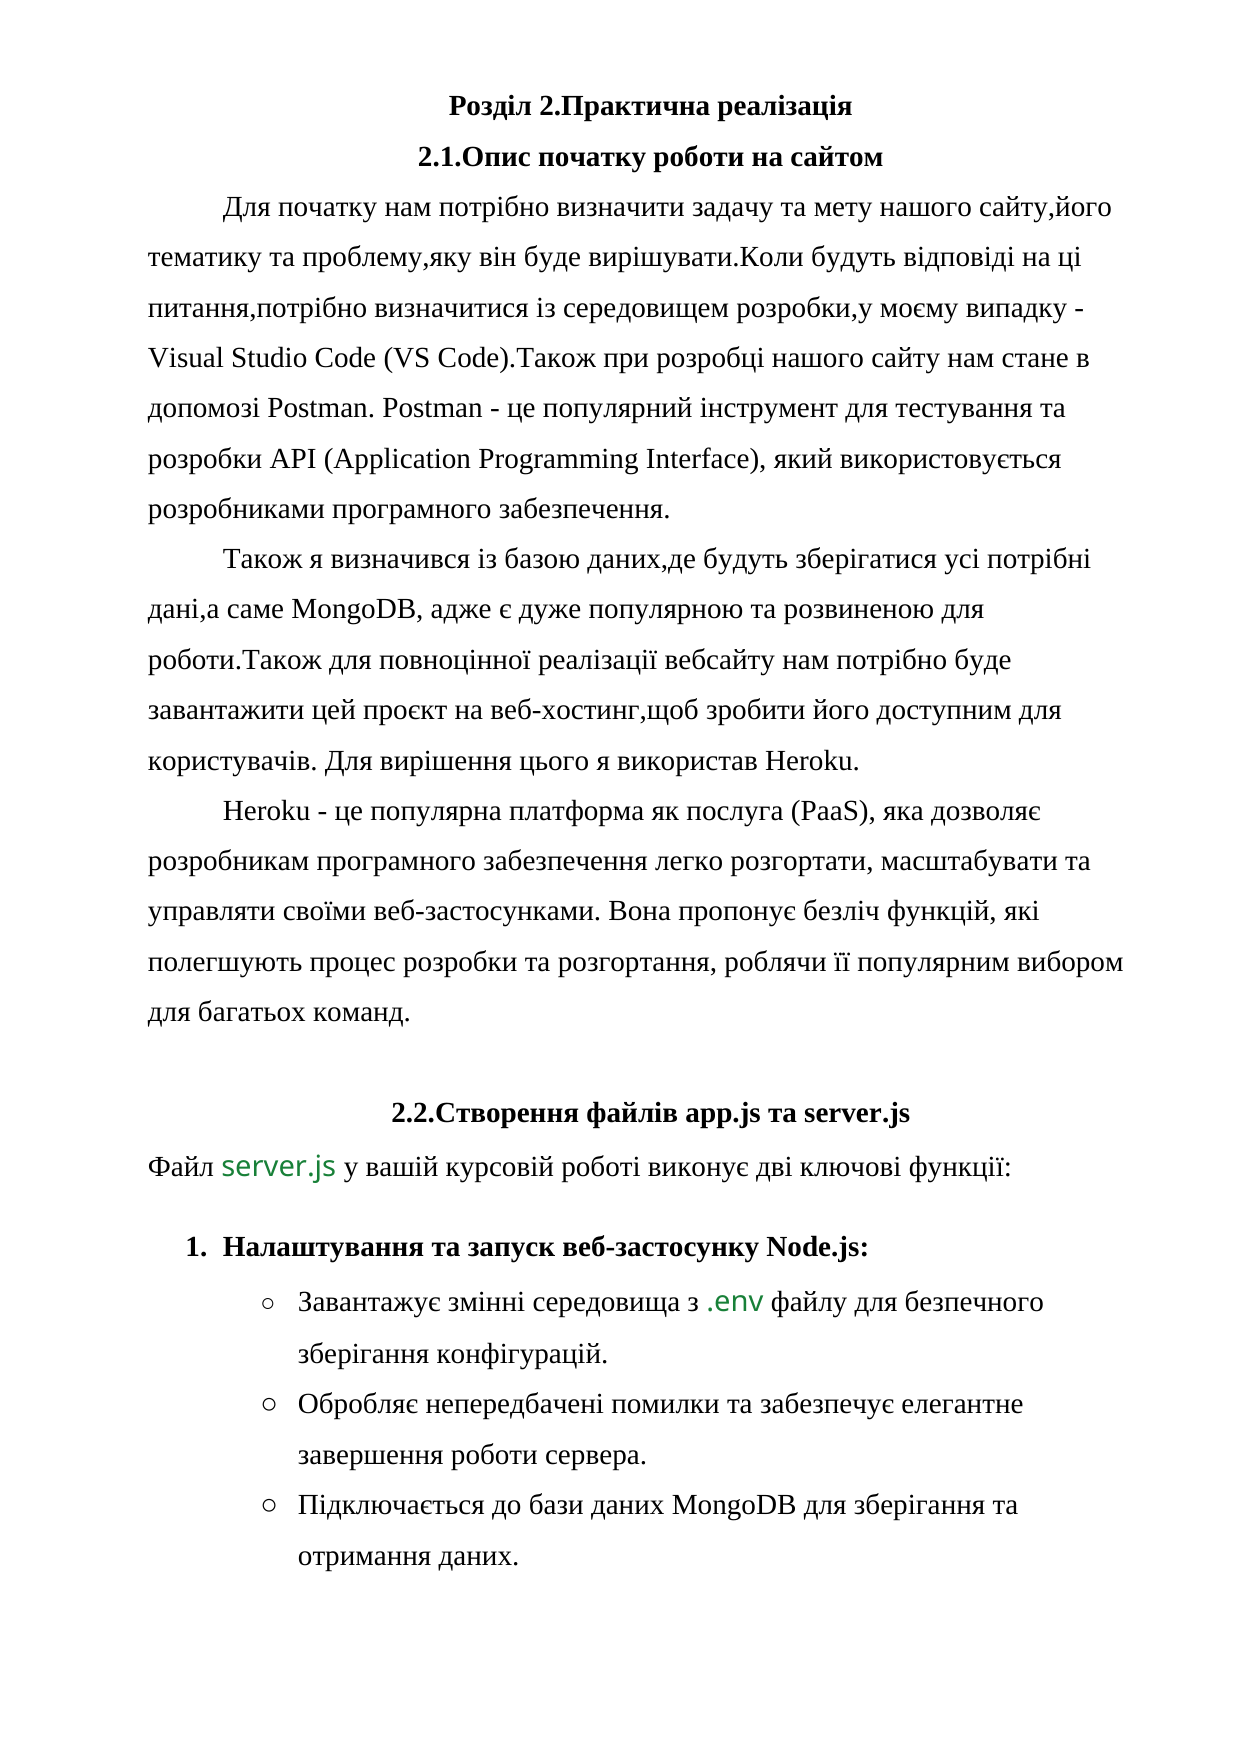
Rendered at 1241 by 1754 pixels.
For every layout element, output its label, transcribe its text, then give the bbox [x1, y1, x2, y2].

text 2.2.Створення файлів app.js та server.js [148, 1095, 1152, 1128]
text Файл server.js у вашій курсовій роботі виконує дві ключові функції: [148, 1145, 1152, 1185]
text Для початку нам потрібно визначити задачу та мету нашого сайту,його тематику та проблему,яку він буде вирішувати.Коли будуть відповіді на ці питання,потрібно визначитися із середовищем розробки,у моєму випадку - Visual Studio Code (VS Code).Також при розробці нашого сайту нам стане в допомозі Postman. Postman - це популярний інструмент для тестування та розробки API (Application Programming Interface), який використовується розробниками програмного забезпечення. [148, 189, 1152, 524]
text Також я визначився із базою даних,де будуть зберігатися усі потрібні дані,а саме MongoDB, адже є дуже популярною та розвиненою для роботи.Також для повноцінної реалізації вебсайту нам потрібно буде завантажити цей проєкт на веб-хостинг,щоб зробити його доступним для користувачів. Для вирішення цього я використав Heroku. [148, 541, 1152, 776]
text 2.1.Опис початку роботи на сайтом [148, 139, 1152, 172]
list Обробляє непередбачені помилки та забезпечує елегантне завершення роботи сервера. [260, 1387, 1152, 1471]
text Розділ 2.Практична реалізація [148, 88, 1152, 122]
list Налаштування та запуск веб-застосунку Node.js: [185, 1229, 1152, 1263]
list Завантажує змінні середовища з .env файлу для безпечного зберігання конфігурацій. [260, 1280, 1152, 1370]
text Heroku - це популярна платформа як послуга (PaaS), яка дозволяє розробникам програмного забезпечення легко розгортати, масштабувати та управляти своїми веб-застосунками. Вона пропонує безліч функцій, які полегшують процес розробки та розгортання, роблячи її популярним вибором для багатьох команд. [148, 793, 1152, 1028]
list Підключається до бази даних MongoDB для зберігання та отримання даних. [260, 1487, 1152, 1571]
